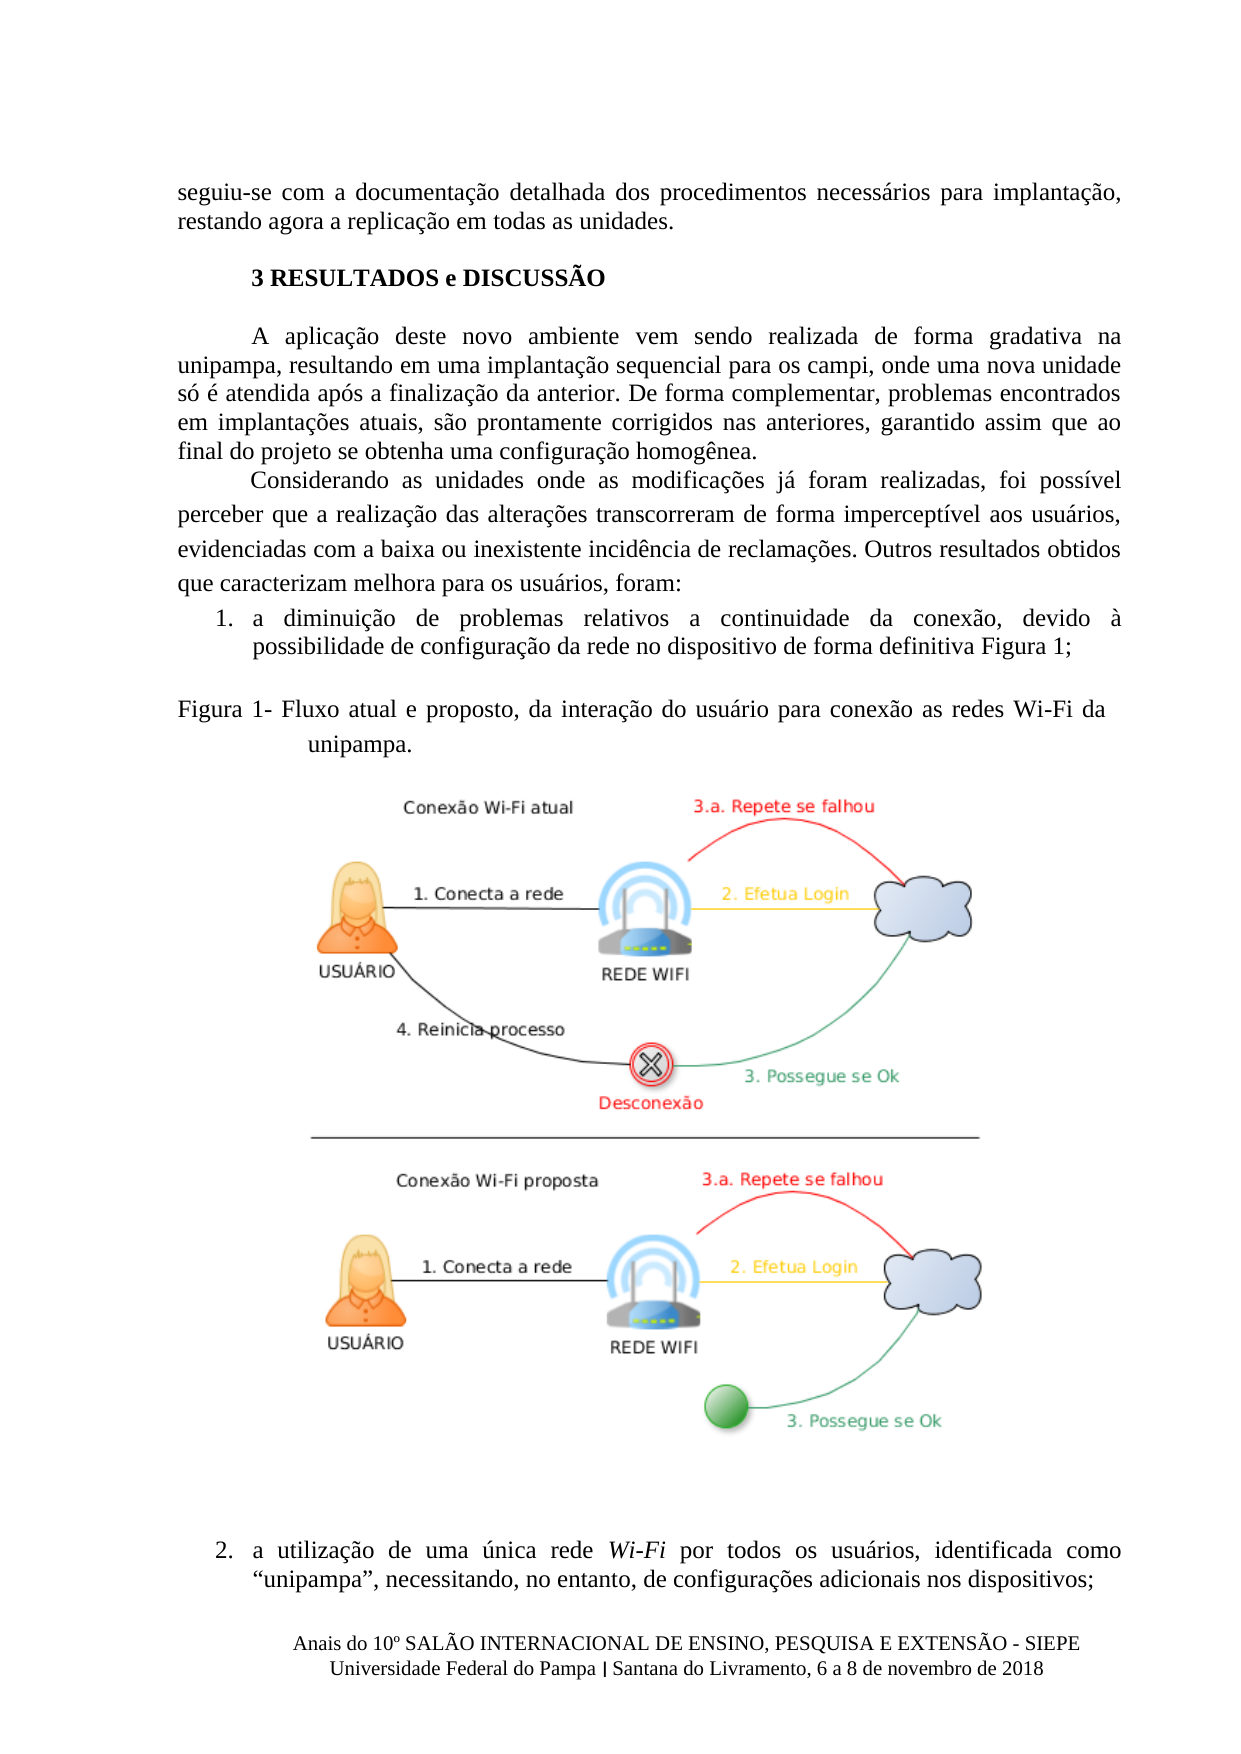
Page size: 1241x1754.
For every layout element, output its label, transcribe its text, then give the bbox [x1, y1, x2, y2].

text Considerando as unidades onde as modificações já foram realizadas, foi possível perceber que a realização das alterações transcorreram de forma imperceptível aos usuários, evidenciadas com a baixa ou inexistente incidência de reclamações. Outros resultados obtidos que caracterizam melhora para os usuários, foram: [177, 465, 1122, 597]
picture [289, 763, 1010, 1461]
list a diminuição de problemas relativos a continuidade da conexão, devido à possibilidade de configuração da rede no dispositivo de forma definitiva Figura 1; [215, 603, 1122, 660]
text A aplicação deste novo ambiente vem sendo realizada de forma gradativa na unipampa, resultando em uma implantação sequencial para os campi, onde uma nova unidade só é atendida após a finalização da anterior. De forma complementar, problemas encontrados em implantações atuais, são prontamente corrigidos nas anteriores, garantido assim que ao final do projeto se obtenha uma configuração homogênea. [177, 321, 1122, 465]
list a utilização de uma única rede Wi-Fi por todos os usuários, identificada como “unipampa”, necessitando, no entanto, de configurações adicionais nos dispositivos; [215, 1535, 1122, 1593]
text seguiu-se com a documentação detalhada dos procedimentos necessários para implantação, restando agora a replicação em todas as unidades. [177, 177, 1122, 235]
subtitle Figura 1- Fluxo atual e proposto, da interação do usuário para conexão as redes Wi-Fi da unipampa. [177, 694, 1107, 758]
text 3 RESULTADOS e DISCUSSÃO [177, 263, 1122, 292]
